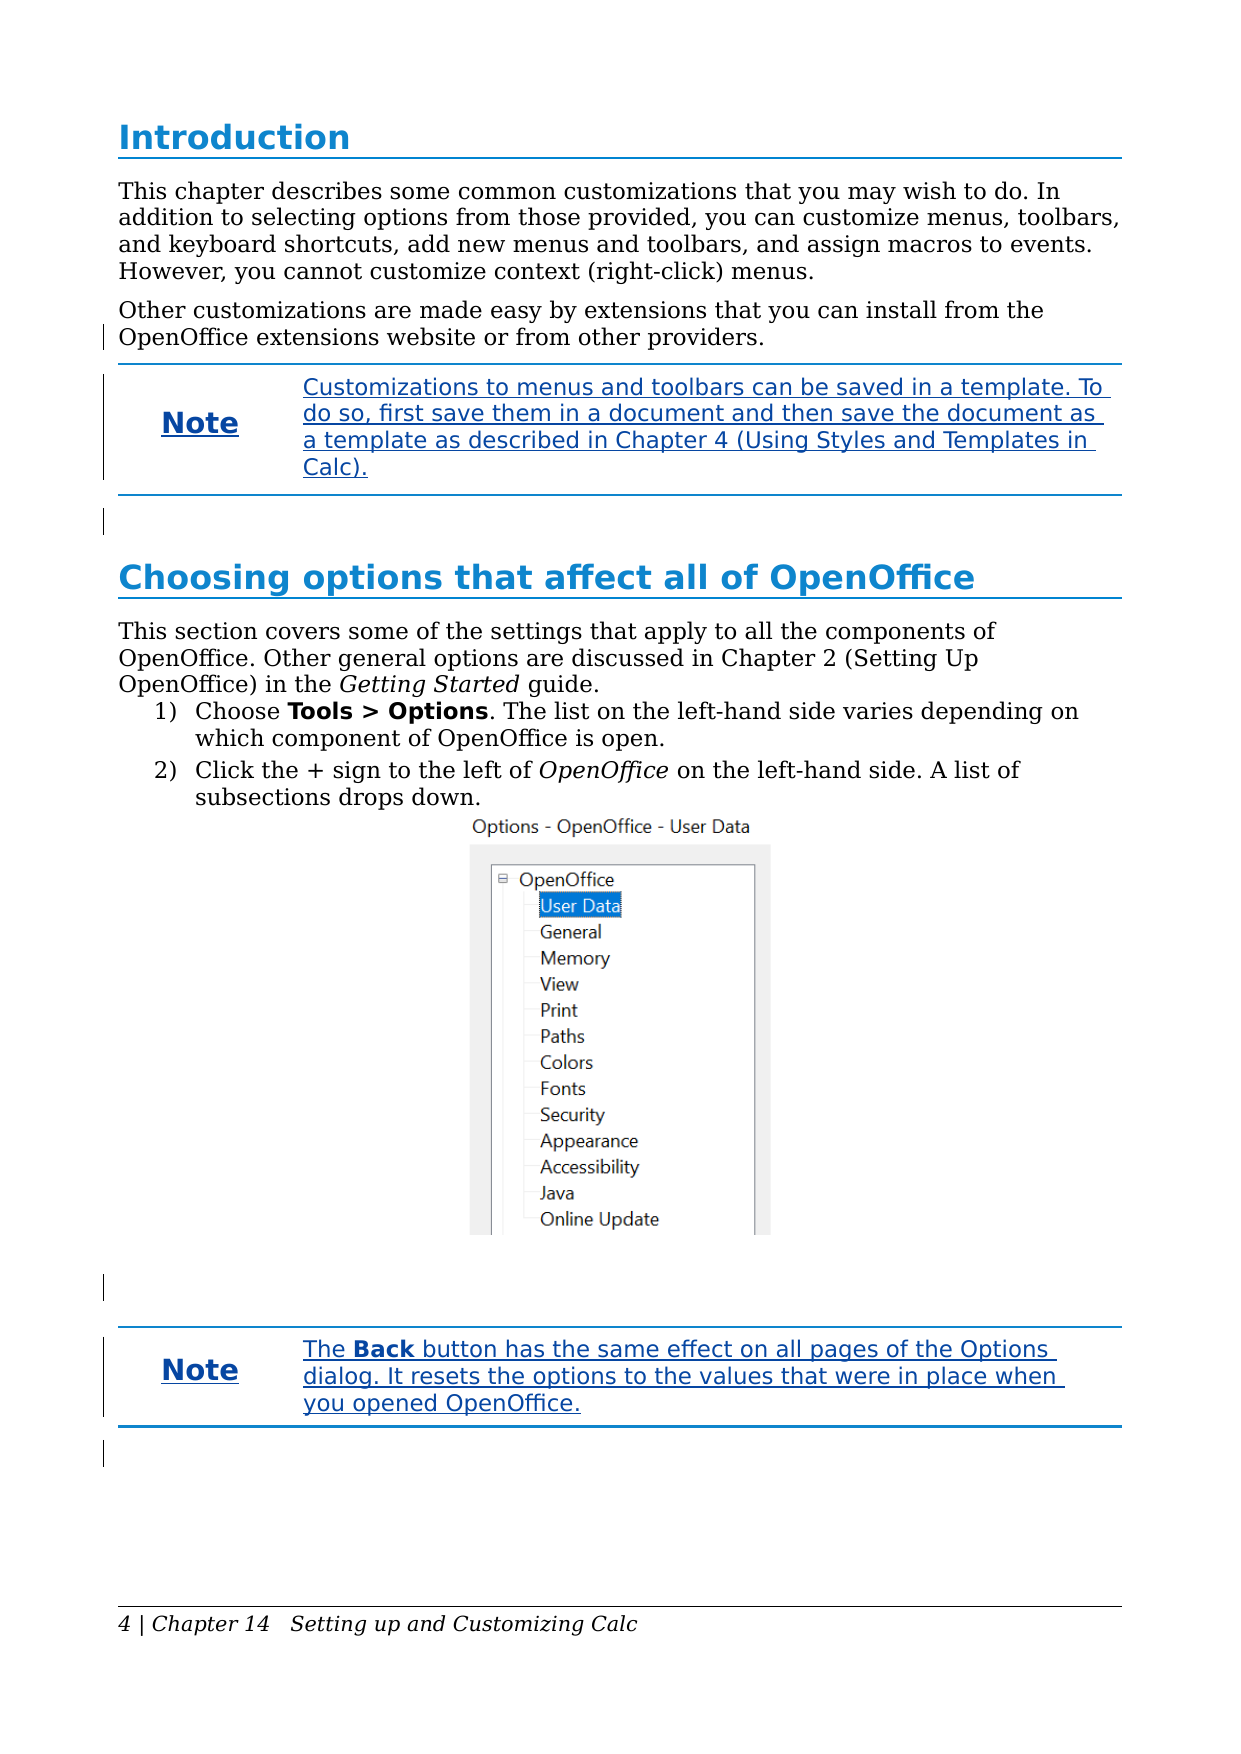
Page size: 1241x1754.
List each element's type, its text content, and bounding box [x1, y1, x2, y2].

picture [469, 811, 771, 1235]
list This section covers some of the settings that apply to all the components of OpenOffice. Other general options are discussed in Chapter 2 (Setting Up OpenOffice) in the Getting Started guide. [118, 618, 1122, 698]
table_header Note [118, 1328, 281, 1425]
list Click the + sign to the left of OpenOffice on the left-hand side. A list of subsections drops down. [177, 758, 1122, 811]
text This chapter describes some common customizations that you may wish to do. In addition to selecting options from those provided, you can customize menus, toolbars, and keyboard shortcuts, add new menus and toolbars, and assign macros to events. However, you cannot customize context (right-click) menus. [118, 178, 1122, 284]
table_header Customizations to menus and toolbars can be saved in a template. To do so, first save them in a document and then save the document as a template as described in Chapter 4 (Using Styles and Templates in Calc). [281, 365, 1122, 493]
subtitle Choosing options that affect all of OpenOffice [118, 558, 1122, 597]
subtitle Introduction [118, 118, 1122, 157]
table_header Note [118, 365, 281, 493]
table_header The Back button has the same effect on all pages of the Options dialog. It resets the options to the values that were in place when you opened OpenOffice. [281, 1328, 1122, 1425]
list Choose Tools > Options. The list on the left-hand side varies depending on which component of OpenOffice is open. [177, 698, 1122, 751]
text Other customizations are made easy by extensions that you can install from the OpenOffice extensions website or from other providers. [118, 297, 1122, 350]
